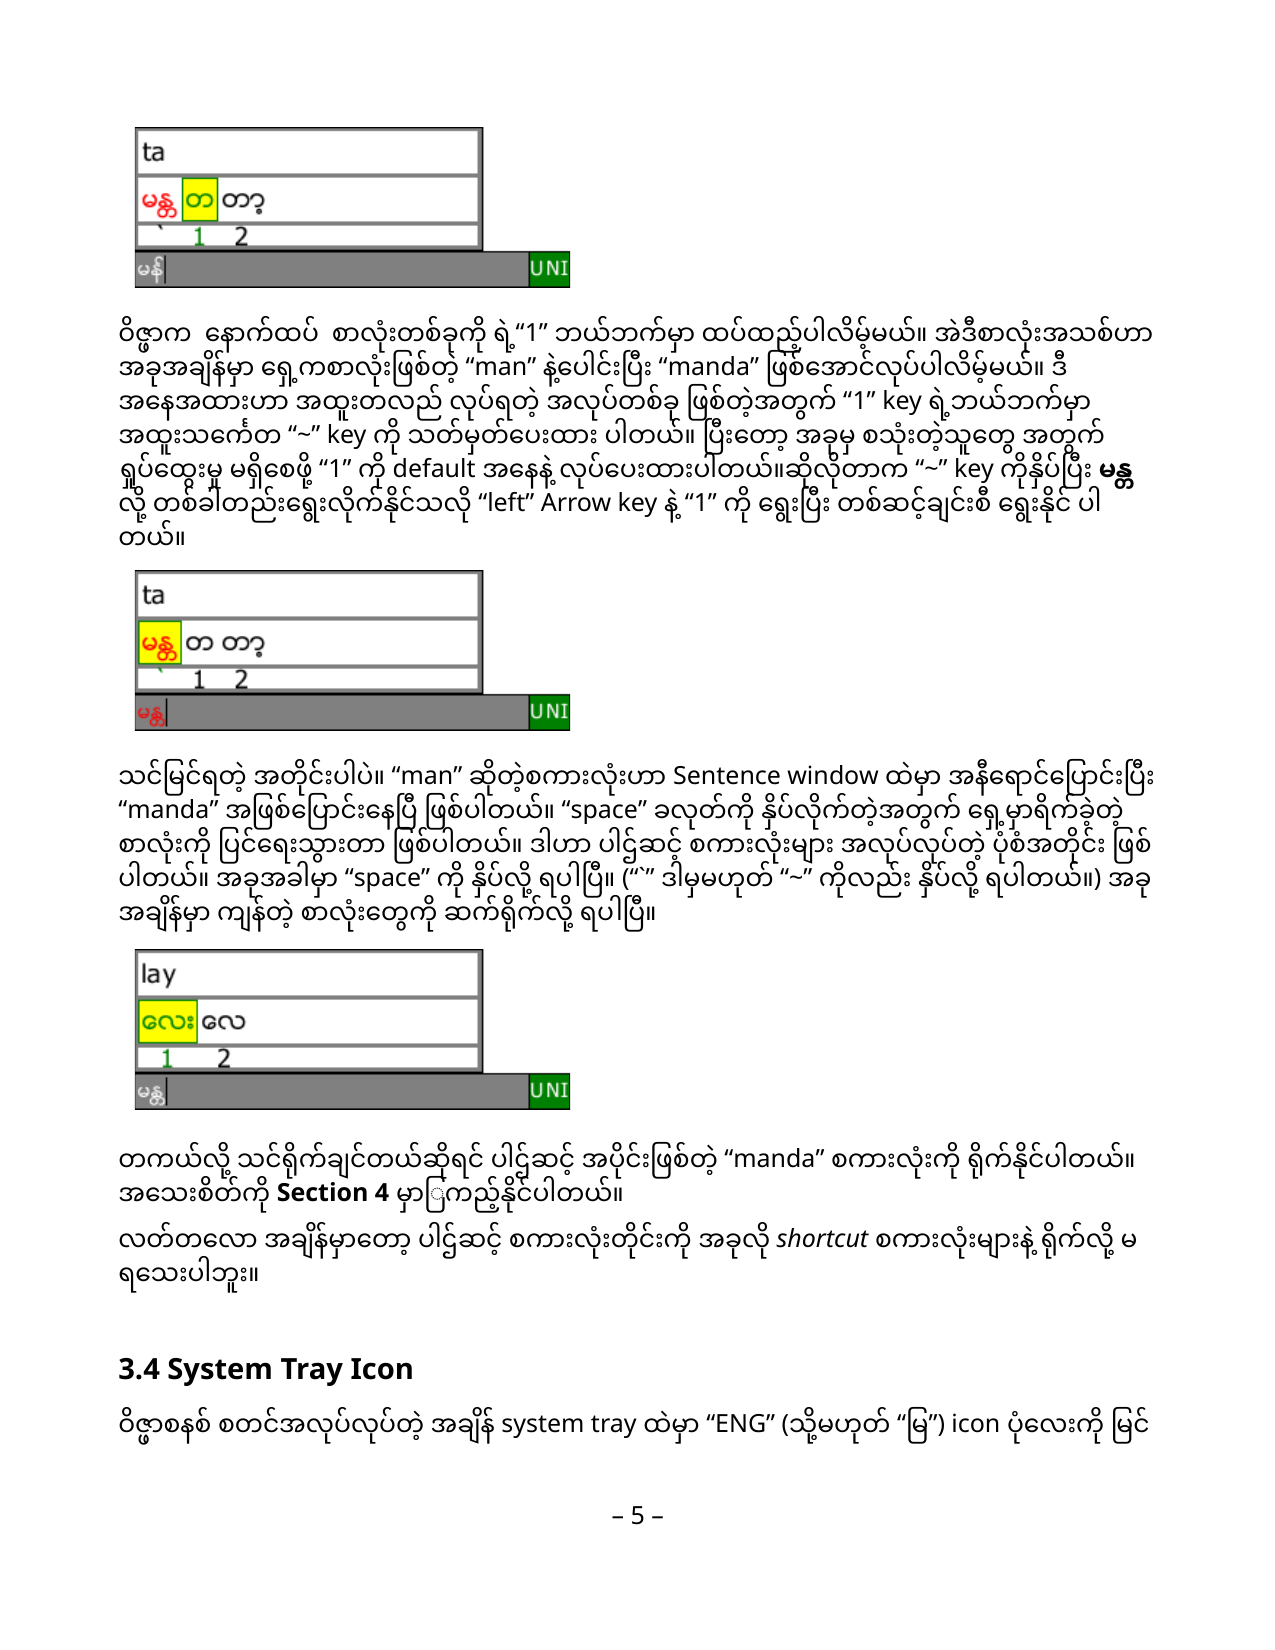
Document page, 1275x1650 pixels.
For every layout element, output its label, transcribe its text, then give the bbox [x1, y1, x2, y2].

picture [134, 127, 571, 288]
text ဝိဇ္ဖာစနစ် စတင်အလုပ်လုပ်တဲ့ အချိန် system tray ထဲမှာ “ENG” (သို့မဟုတ် “မြ”) icon ပုံလေးကို မြင် [118, 1406, 1157, 1440]
picture [134, 949, 571, 1110]
text ဝိဇ္ဖာက နောက်ထပ် စာလုံးတစ်ခုကို ရဲ့“1” ဘယ်ဘက်မှာ ထပ်ထည့်ပါလိမ့်မယ်။ အဲဒီစာလုံးအသစ်ဟာ အခုအချိန်မှာ ရှေ့ကစာလုံးဖြစ်တဲ့ “man” နဲ့ပေါင်းပြီး “manda” ဖြစ်အောင်လုပ်ပါလိမ့်မယ်။ ဒီအနေအထားဟာ အထူးတလည် လုပ်ရတဲ့ အလုပ်တစ်ခု ဖြစ်တဲ့အတွက် “1” key ရဲ့ဘယ်ဘက်မှာ အထူးသင်္ကေတ “~” key ကို သတ်မှတ်ပေးထား ပါတယ်။ ပြီးတော့ အခုမှ စသုံးတဲ့သူတွေ အတွက် ရှုပ်ထွေးမှု မရှိစေဖို့ “1” ကို default အနေနဲ့ လုပ်ပေးထားပါတယ်။ဆိုလိုတာက “~” key ကိုနှိပ်ပြီး မန္တ လို့ တစ်ခါတည်းရွေးလိုက်နိုင်သလို “left” Arrow key နဲ့ “1” ကို ရွေးပြီး တစ်ဆင့်ချင်းစီ ရွေးနိုင် ပါတယ်။ [118, 314, 1157, 553]
text သင်မြင်ရတဲ့ အတိုင်းပါပဲ။ “man” ဆိုတဲ့စကားလုံးဟာ Sentence window ထဲမှာ အနီရောင်ပြောင်းပြီး “manda” အဖြစ်ပြောင်းနေပြီ ဖြစ်ပါတယ်။ “space” ခလုတ်ကို နှိပ်လိုက်တဲ့အတွက် ရှေ့မှာရိက်ခဲ့တဲ့စာလုံးကို ပြင်ရေးသွားတာ ဖြစ်ပါတယ်။ ဒါဟာ ပါဌ်ဆင့် စကားလုံးများ အလုပ်လုပ်တဲ့ ပုံစံအတိုင်း ဖြစ်ပါတယ်။ အခုအခါမှာ “space” ကို နှိပ်လို့ ရပါပြီ။ (“`” ဒါမှမဟုတ် “~” ကိုလည်း နှိပ်လို့ ရပါတယ်။) အခုအချိန်မှာ ကျန်တဲ့ စာလုံးတွေကို ဆက်ရိုက်လို့ ရပါပြီ။ [118, 758, 1157, 928]
text လတ်တလော အချိန်မှာတော့ ပါဌ်ဆင့် စကားလုံးတိုင်းကို အခုလို shortcut စကားလုံးများနဲ့ ရိုက်လို့ မရသေးပါဘူး။ [118, 1221, 1157, 1289]
picture [134, 570, 571, 731]
text တကယ်လို့ သင်ရိုက်ချင်တယ်ဆိုရင် ပါဌ်ဆင့် အပိုင်းဖြစ်တဲ့ “manda” စကားလုံးကို ရိုက်နိုင်ပါတယ်။ အသေးစိတ်ကို Section 4 မှာြကည့်နိုင်ပါတယ်။ [118, 1140, 1157, 1208]
subtitle 3.4 System Tray Icon [118, 1348, 1157, 1388]
